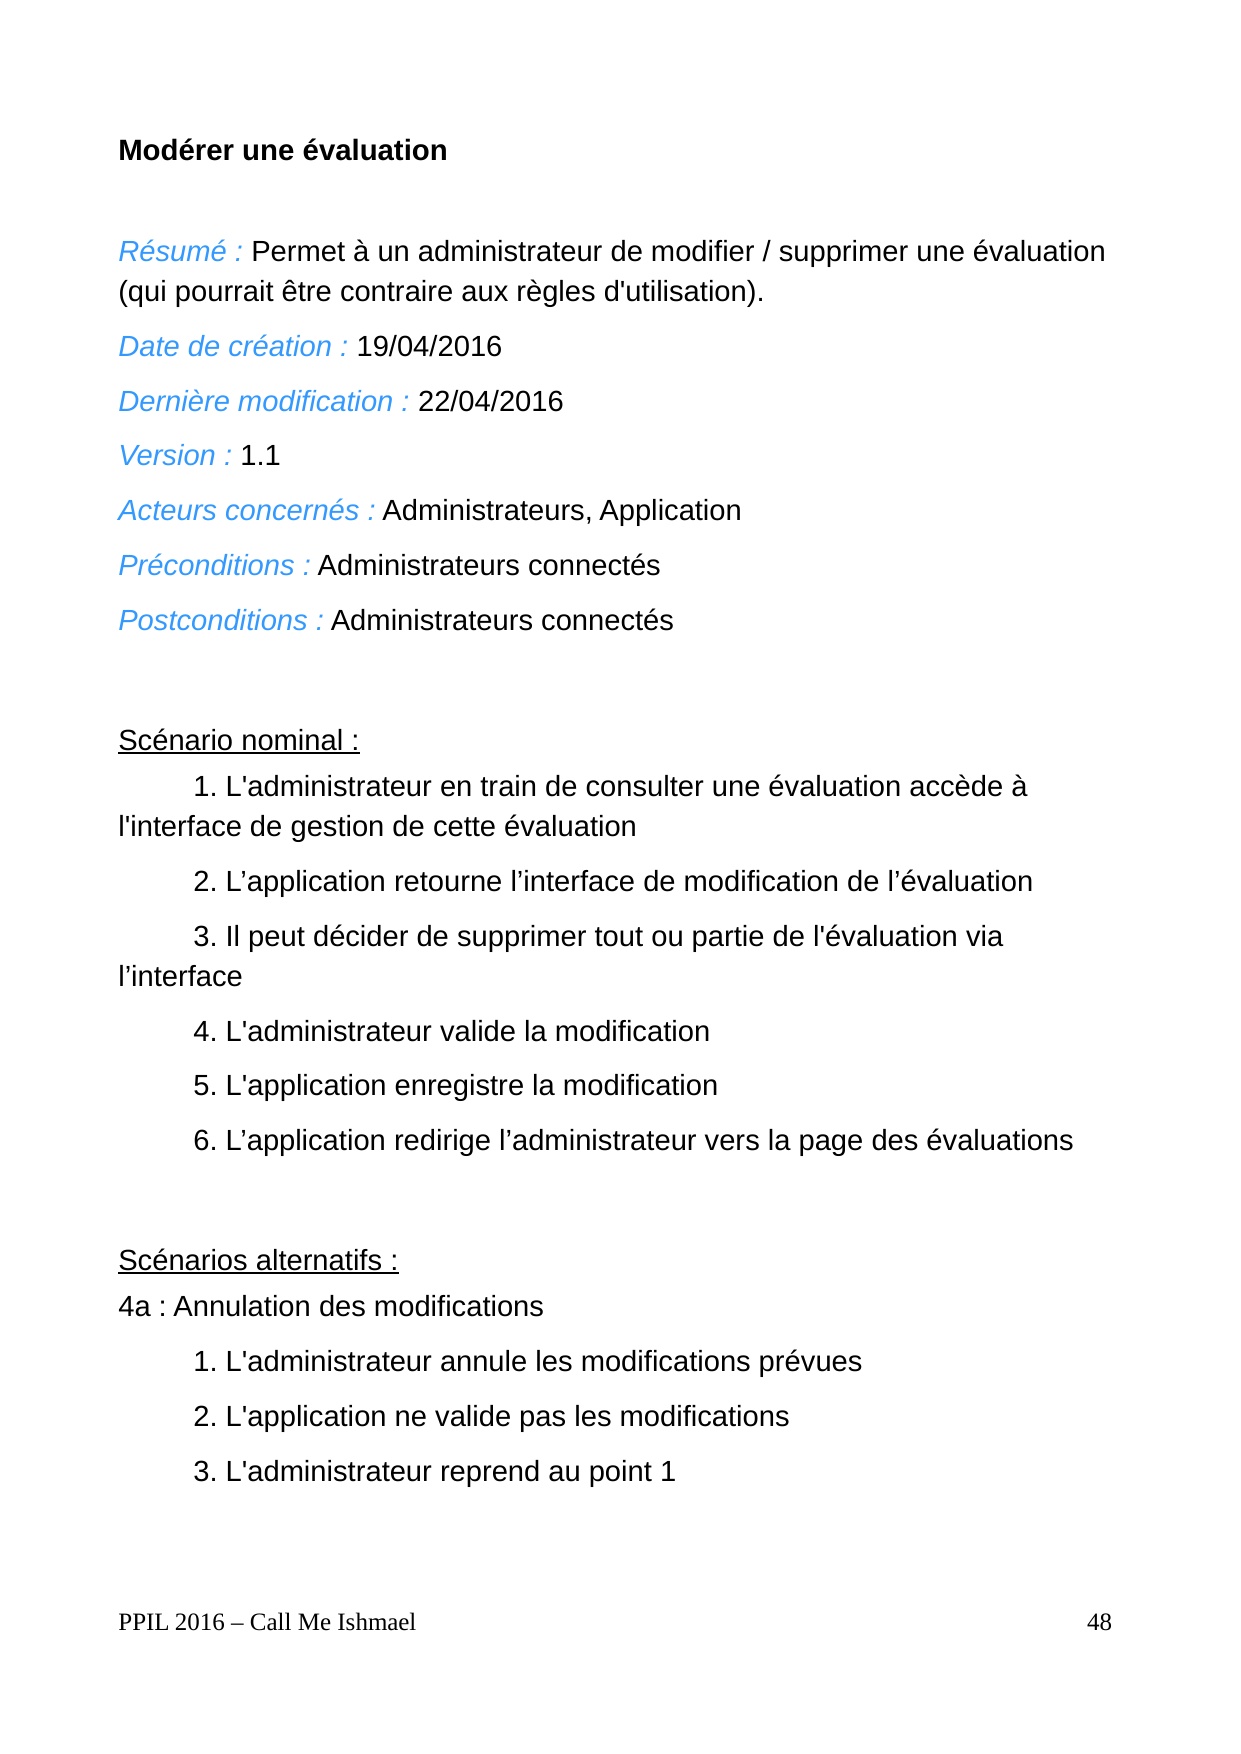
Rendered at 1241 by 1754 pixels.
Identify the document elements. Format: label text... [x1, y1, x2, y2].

text Dernière modification : 22/04/2016 [118, 383, 1122, 417]
text Préconditions : Administrateurs connectés [118, 548, 1122, 581]
text Acteurs concernés : Administrateurs, Application [118, 493, 1122, 527]
text 5. L'application enregistre la modification [118, 1068, 1122, 1102]
text 1. L'administrateur annule les modifications prévues [118, 1344, 1122, 1377]
text 4a : Annulation des modifications [118, 1289, 1122, 1323]
text 6. L’application redirige l’administrateur vers la page des évaluations [118, 1123, 1122, 1157]
text 2. L'application ne valide pas les modifications [118, 1399, 1122, 1432]
text 4. L'administrateur valide la modification [118, 1013, 1122, 1047]
text 1. L'administrateur en train de consulter une évaluation accède à l'interface de gestion de cette évaluation [118, 769, 1122, 842]
text Postconditions : Administrateurs connectés [118, 603, 1122, 636]
subtitle Modérer une évaluation [118, 133, 1122, 166]
text 3. Il peut décider de supprimer tout ou partie de l'évaluation via l’interface [118, 918, 1122, 992]
text 2. L’application retourne l’interface de modification de l’évaluation [118, 864, 1122, 897]
subtitle Scénario nominal : [118, 723, 1122, 756]
subtitle Scénarios alternatifs : [118, 1243, 1122, 1277]
text Résumé : Permet à un administrateur de modifier / supprimer une évaluation (qui pourrait être contraire aux règles d'utilisation). [118, 234, 1122, 307]
text Date de création : 19/04/2016 [118, 329, 1122, 362]
text 3. L'administrateur reprend au point 1 [118, 1453, 1122, 1487]
text Version : 1.1 [118, 438, 1122, 472]
